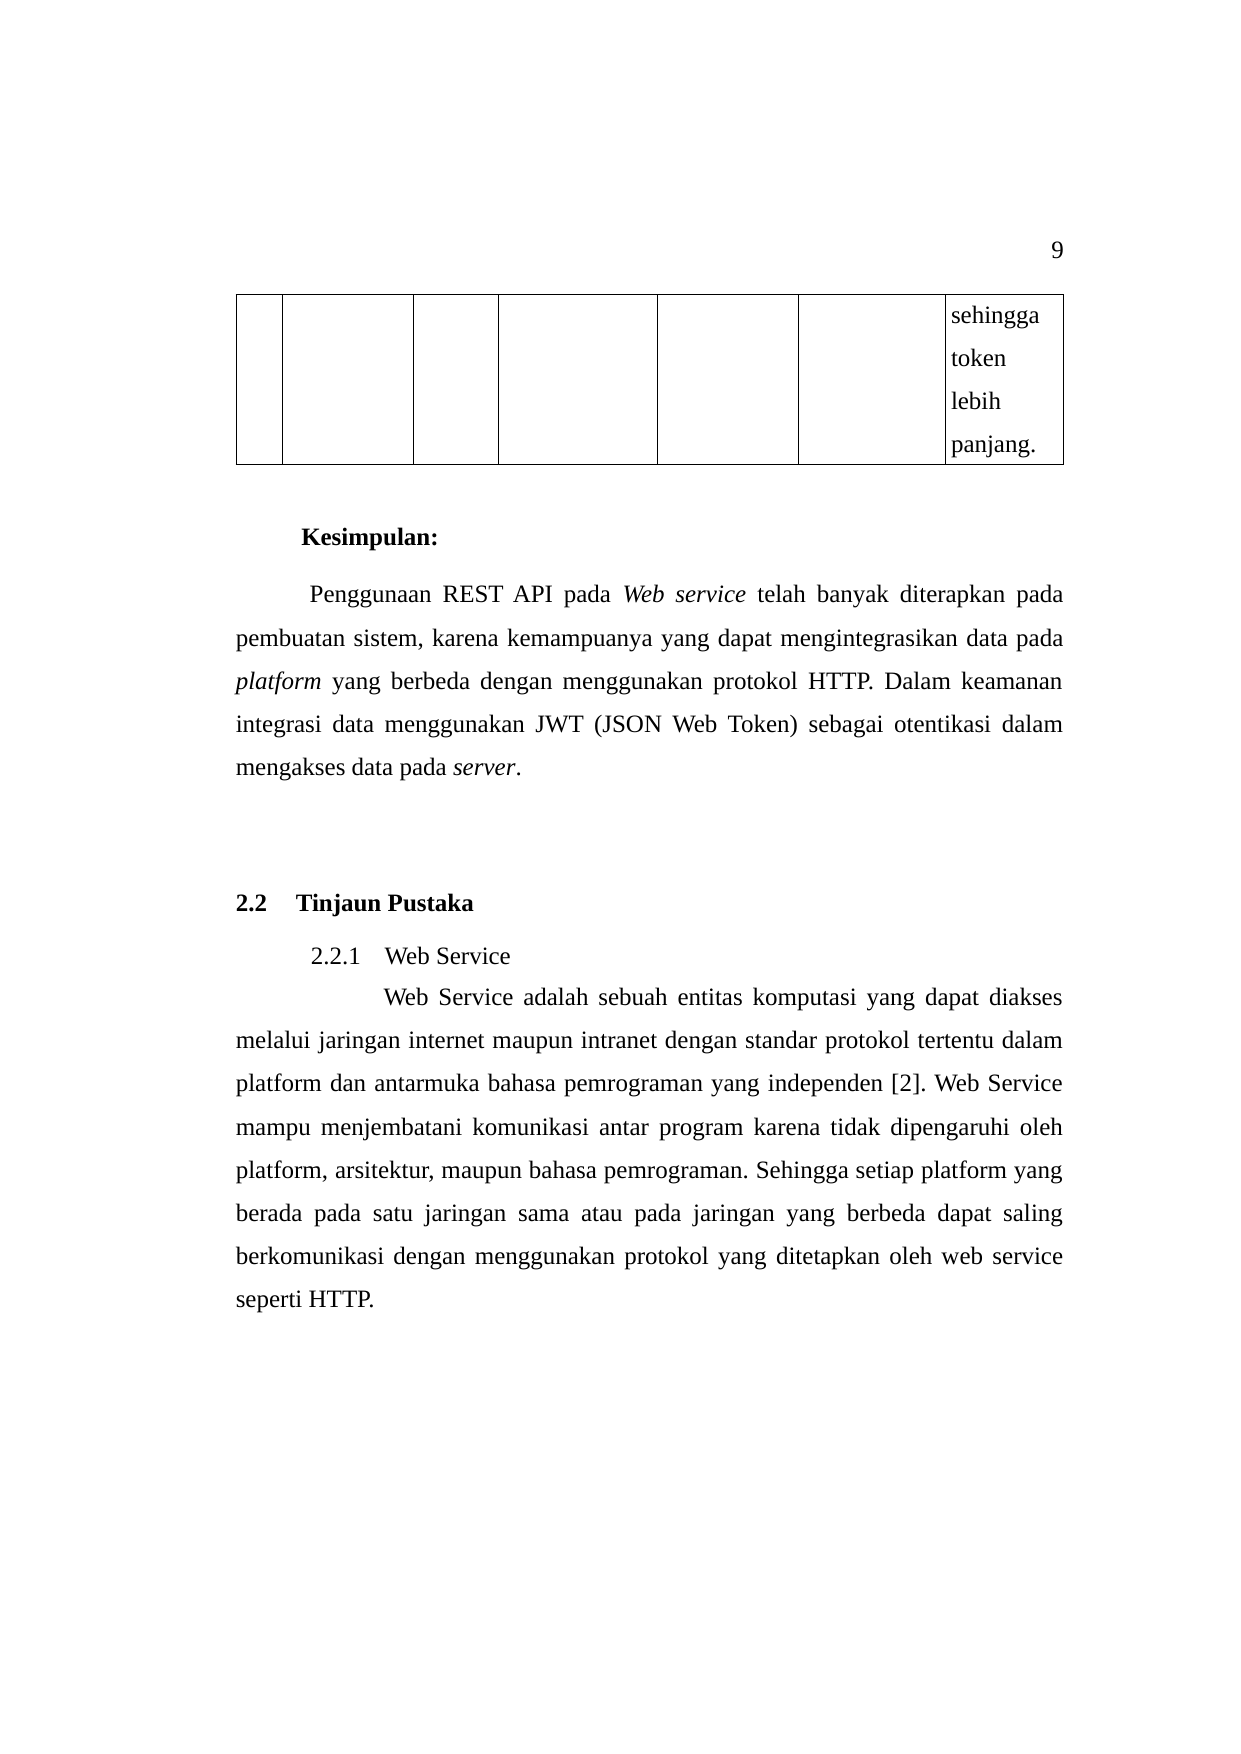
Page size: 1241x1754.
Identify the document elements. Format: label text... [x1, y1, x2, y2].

text Kesimpulan: [236, 522, 1063, 551]
text Penggunaan REST API pada Web service telah banyak diterapkan pada pembuatan sistem, karena kemampuanya yang dapat mengintegrasikan data pada platform yang berbeda dengan menggunakan protokol HTTP. Dalam keamanan integrasi data menggunakan JWT (JSON Web Token) sebagai otentikasi dalam mengakses data pada server. [236, 579, 1063, 781]
table_cell [414, 295, 498, 464]
subtitle Web Service [311, 941, 1063, 970]
table_cell [283, 295, 413, 464]
table_cell [799, 295, 945, 464]
table_cell [237, 295, 282, 464]
table_cell sehingga token lebih panjang. [946, 295, 1063, 464]
table_cell [499, 295, 657, 464]
subtitle Tinjaun Pustaka [236, 888, 1063, 917]
table_cell [658, 295, 798, 464]
text Web Service adalah sebuah entitas komputasi yang dapat diakses melalui jaringan internet maupun intranet dengan standar protokol tertentu dalam platform dan antarmuka bahasa pemrograman yang independen [2]. Web Service mampu menjembatani komunikasi antar program karena tidak dipengaruhi oleh platform, arsitektur, maupun bahasa pemrograman. Sehingga setiap platform yang berada pada satu jaringan sama atau pada jaringan yang berbeda dapat saling berkomunikasi dengan menggunakan protokol yang ditetapkan oleh web service seperti HTTP. [236, 982, 1063, 1313]
